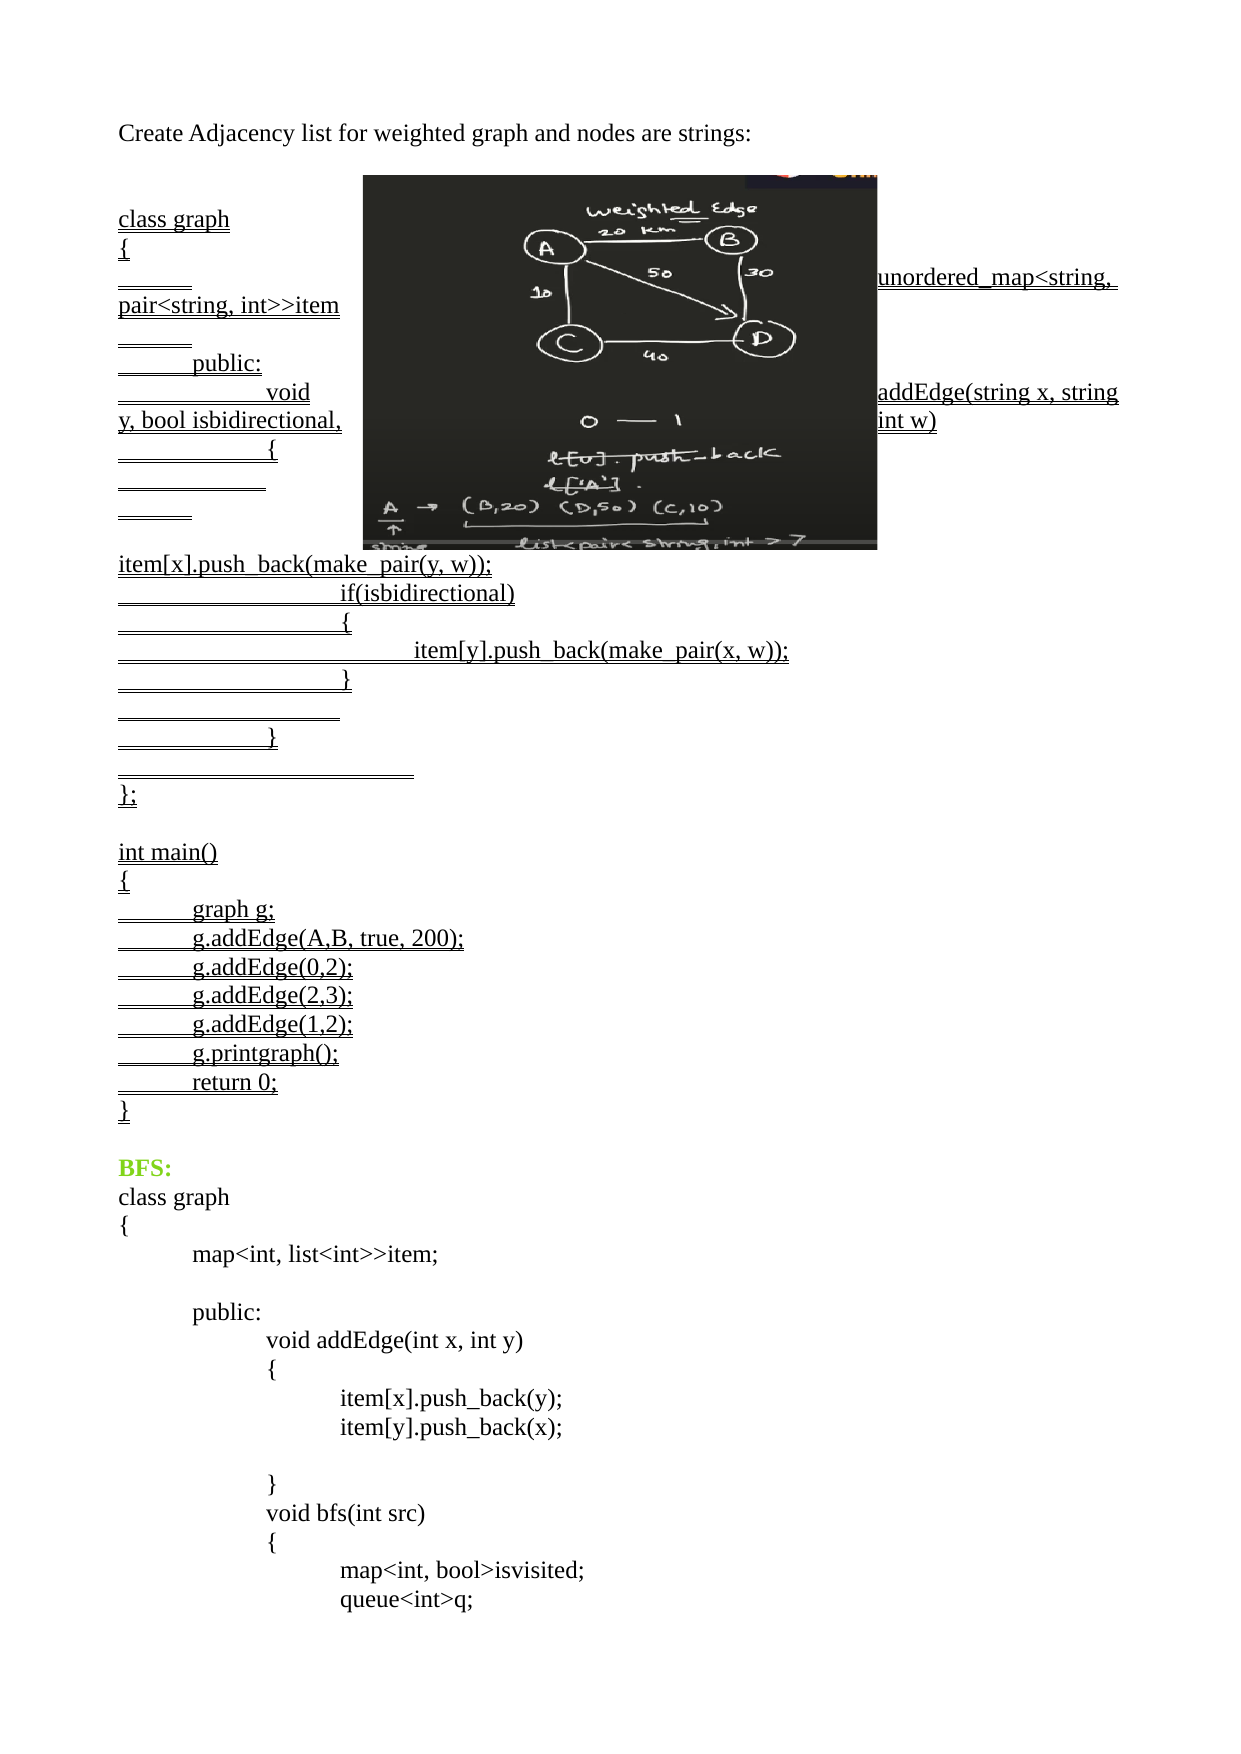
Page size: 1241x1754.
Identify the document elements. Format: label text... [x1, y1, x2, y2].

text g.addEdge(1,2); [118, 1009, 1122, 1038]
text { [118, 866, 1122, 894]
text [878, 434, 1122, 463]
text } [118, 1096, 1122, 1124]
text g.addEdge(0,2); [118, 952, 1122, 981]
text [878, 233, 1122, 262]
text Create Adjacency list for weighted graph and nodes are strings: [118, 118, 1122, 147]
text } [118, 664, 1122, 693]
text { [118, 1211, 1122, 1239]
text { [118, 434, 362, 463]
text item[x].push_back(y); [118, 1383, 1122, 1412]
text [878, 204, 1122, 233]
text BFS: [118, 1153, 1122, 1182]
text if(isbidirectional) [118, 578, 1122, 607]
text map<int, list<int>>item; [118, 1239, 1122, 1268]
text graph g; [118, 894, 1122, 923]
text int main() [118, 837, 1122, 866]
text public: [118, 348, 362, 377]
text queue<int>q; [118, 1584, 1122, 1613]
text class graph [118, 1182, 1122, 1211]
text } [118, 1469, 1122, 1498]
text [878, 348, 1122, 377]
text { [118, 233, 362, 262]
text public: [118, 1297, 1122, 1326]
text { [118, 1354, 1122, 1383]
text { [118, 607, 1122, 636]
text g.addEdge(A,B, true, 200); [118, 923, 1122, 952]
text }; [118, 779, 1122, 808]
text void addEdge(int x, int y) [118, 1326, 1122, 1354]
text void addEdge(string x, string y, bool isbidirectional, int w) [878, 377, 1122, 434]
text item[x].push_back(make_pair(y, w)); [118, 463, 1122, 578]
text item[y].push_back(x); [118, 1412, 1122, 1441]
text } [118, 722, 1122, 751]
text g.printgraph(); [118, 1038, 1122, 1067]
text item[y].push_back(make_pair(x, w)); [118, 636, 1122, 664]
text unordered_map<string, pair<string, int>>item [118, 262, 362, 319]
text void bfs(int src) [118, 1498, 1122, 1527]
text class graph [118, 204, 362, 233]
text void addEdge(string x, string y, bool isbidirectional, int w) [118, 377, 362, 434]
text unordered_map<string, pair<string, int>>item [878, 262, 1122, 319]
text { [118, 1527, 1122, 1556]
text g.addEdge(2,3); [118, 981, 1122, 1009]
text map<int, bool>isvisited; [118, 1556, 1122, 1584]
text return 0; [118, 1067, 1122, 1096]
